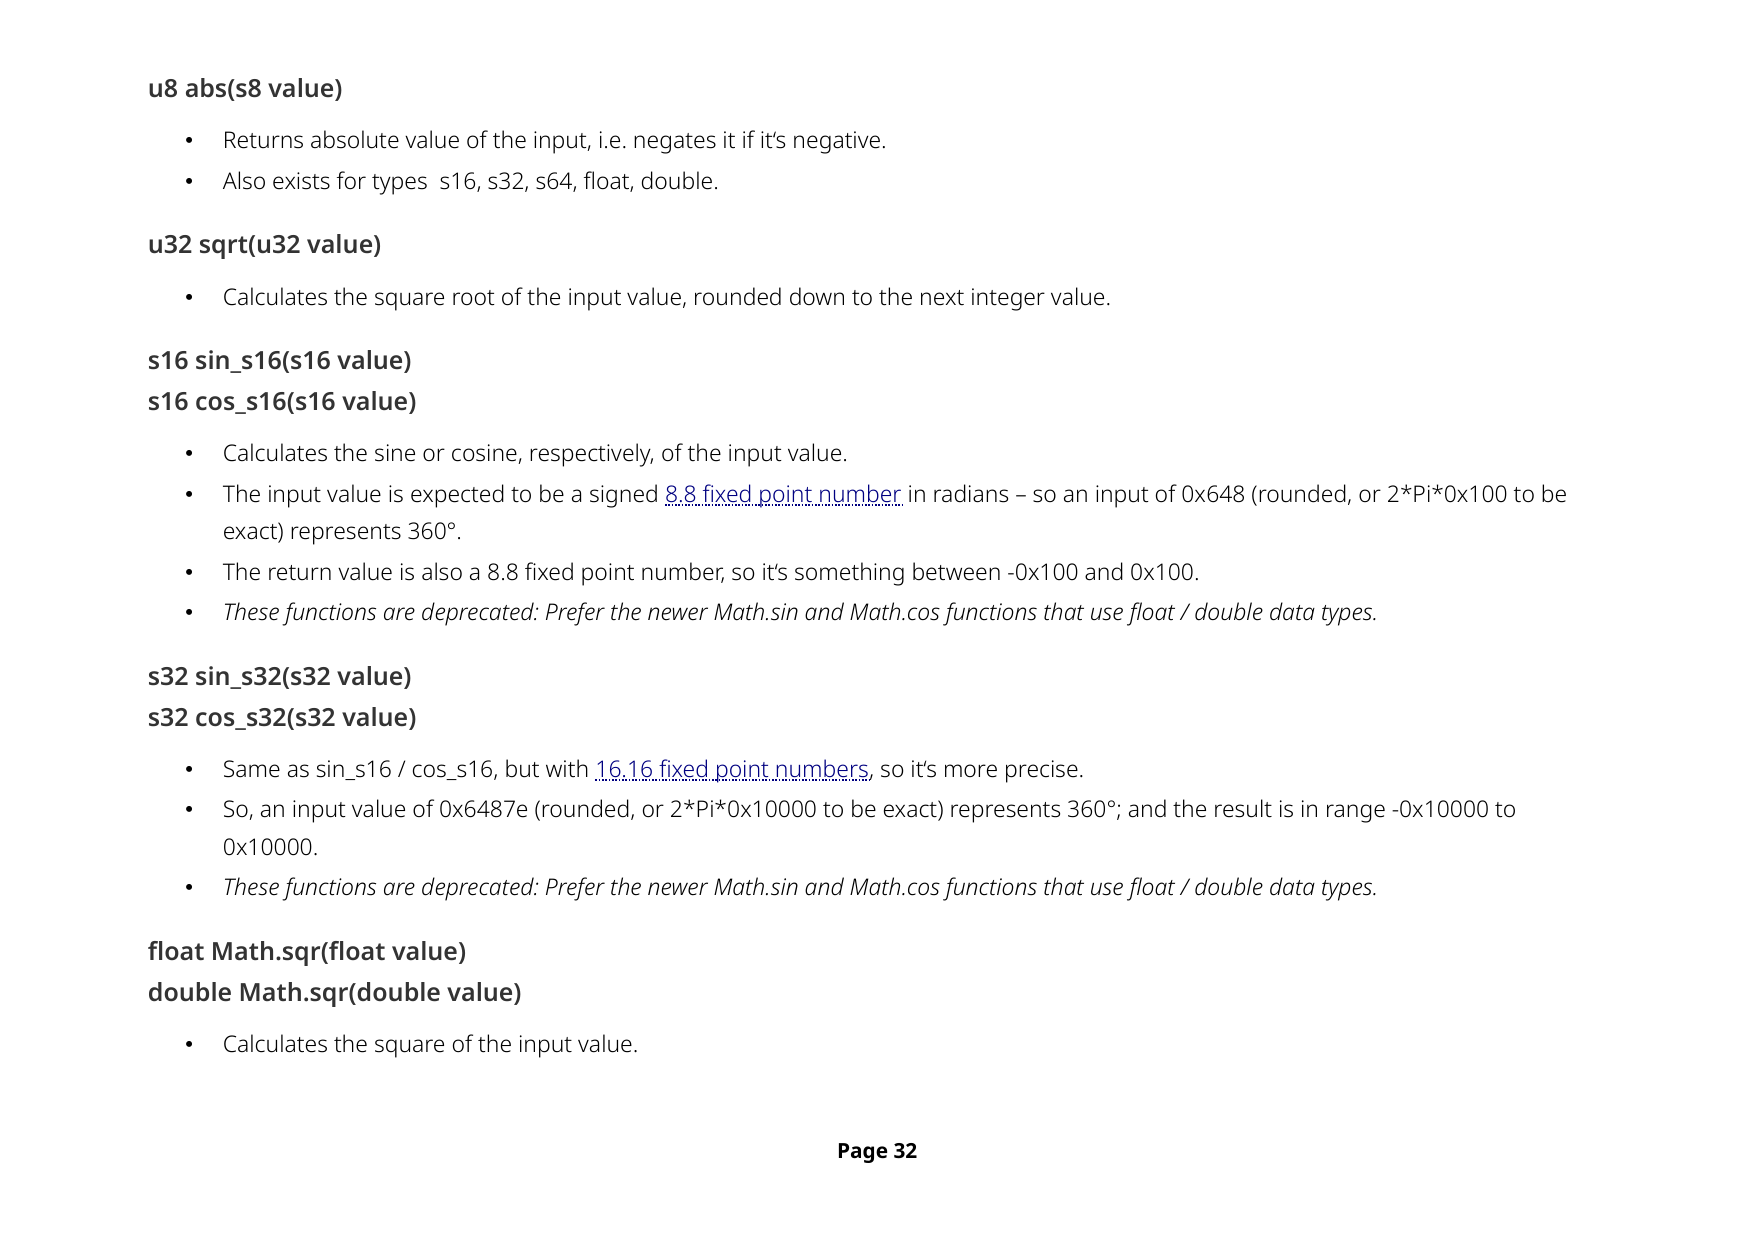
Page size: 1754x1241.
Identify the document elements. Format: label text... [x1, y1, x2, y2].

list Calculates the sine or cosine, respectively, of the input value. [185, 437, 1606, 468]
subtitle float Math.sqr(float value) double Math.sqr(double value) [148, 933, 1606, 1008]
subtitle s16 sin_s16(s16 value) s16 cos_s16(s16 value) [148, 343, 1606, 418]
list Calculates the square of the input value. [185, 1027, 1606, 1059]
subtitle u32 sqrt(u32 value) [148, 227, 1606, 261]
subtitle s32 sin_s32(s32 value) s32 cos_s32(s32 value) [148, 658, 1606, 733]
list Same as sin_s16 / cos_s16, but with 16.16 fixed point numbers, so it‘s more precise. [185, 752, 1606, 784]
list These functions are deprecated: Prefer the newer Math.sin and Math.cos functions that use float / double data types. [185, 596, 1606, 627]
list These functions are deprecated: Prefer the newer Math.sin and Math.cos functions that use float / double data types. [185, 871, 1606, 902]
list Returns absolute value of the input, i.e. negates it if it‘s negative. [185, 124, 1606, 155]
list The input value is expected to be a signed 8.8 fixed point number in radians – so an input of 0x648 (rounded, or 2*Pi*0x100 to be exact) represents 360°. [185, 477, 1606, 546]
subtitle u8 abs(s8 value) [148, 71, 1606, 105]
list Calculates the square root of the input value, rounded down to the next integer value. [185, 280, 1606, 312]
list So, an input value of 0x6487e (rounded, or 2*Pi*0x10000 to be exact) represents 360°; and the result is in range -0x10000 to 0x10000. [185, 793, 1606, 862]
list Also exists for types s16, s32, s64, float, double. [185, 164, 1606, 196]
list The return value is also a 8.8 fixed point number, so it‘s something between -0x100 and 0x100. [185, 555, 1606, 587]
